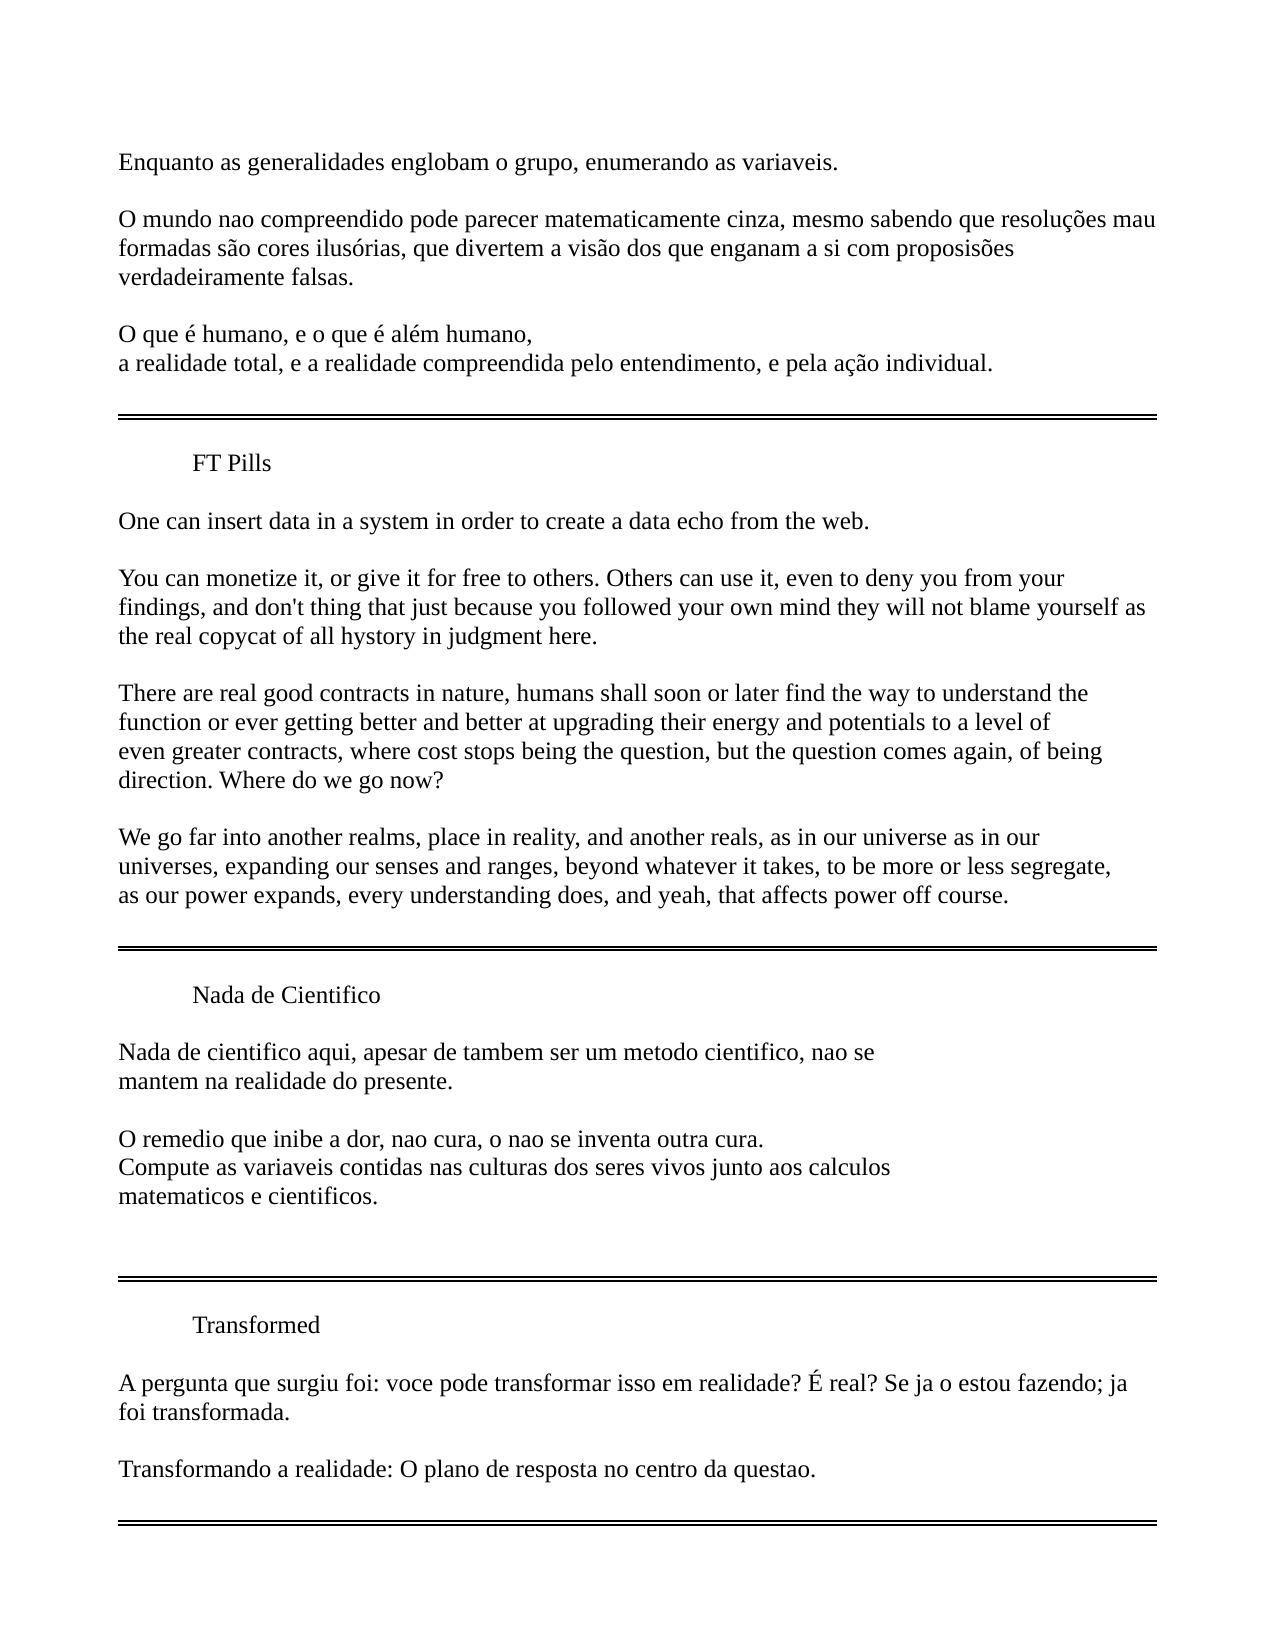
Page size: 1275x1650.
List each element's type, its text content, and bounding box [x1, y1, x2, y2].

text We go far into another realms, place in reality, and another reals, as in our universe as in our [118, 822, 1157, 851]
text Enquanto as generalidades englobam o grupo, enumerando as variaveis. [118, 147, 1157, 176]
text mantem na realidade do presente. [118, 1066, 1157, 1095]
text matematicos e cientificos. [118, 1181, 1157, 1210]
text One can insert data in a system in order to create a data echo from the web. [118, 506, 1157, 535]
text FT Pills [118, 448, 1157, 477]
text Nada de cientifico aqui, apesar de tambem ser um metodo cientifico, nao se [118, 1037, 1157, 1066]
text Transformed [118, 1310, 1157, 1339]
text as our power expands, every understanding does, and yeah, that affects power off course. [118, 880, 1157, 908]
text O mundo nao compreendido pode parecer matematicamente cinza, mesmo sabendo que resoluções mau formadas são cores ilusórias, que divertem a visão dos que enganam a si com proposisões verdadeiramente falsas. [118, 204, 1157, 291]
text O remedio que inibe a dor, nao cura, o nao se inventa outra cura. [118, 1124, 1157, 1152]
text function or ever getting better and better at upgrading their energy and potentials to a level of [118, 707, 1157, 736]
text Compute as variaveis contidas nas culturas dos seres vivos junto aos calculos [118, 1152, 1157, 1181]
text findings, and don't thing that just because you followed your own mind they will not blame yourself as [118, 592, 1157, 621]
text even greater contracts, where cost stops being the question, but the question comes again, of being direction. Where do we go now? [118, 736, 1157, 793]
text A pergunta que surgiu foi: voce pode transformar isso em realidade? É real? Se ja o estou fazendo; ja foi transformada. [118, 1368, 1157, 1425]
text You can monetize it, or give it for free to others. Others can use it, even to deny you from your [118, 563, 1157, 592]
text O que é humano, e o que é além humano, [118, 319, 1157, 348]
text Nada de Cientifico [118, 980, 1157, 1009]
text the real copycat of all hystory in judgment here. [118, 621, 1157, 650]
text a realidade total, e a realidade compreendida pelo entendimento, e pela ação individual. [118, 348, 1157, 377]
text There are real good contracts in nature, humans shall soon or later find the way to understand the [118, 678, 1157, 707]
text Transformando a realidade: O plano de resposta no centro da questao. [118, 1454, 1157, 1483]
text universes, expanding our senses and ranges, beyond whatever it takes, to be more or less segregate, [118, 851, 1157, 880]
